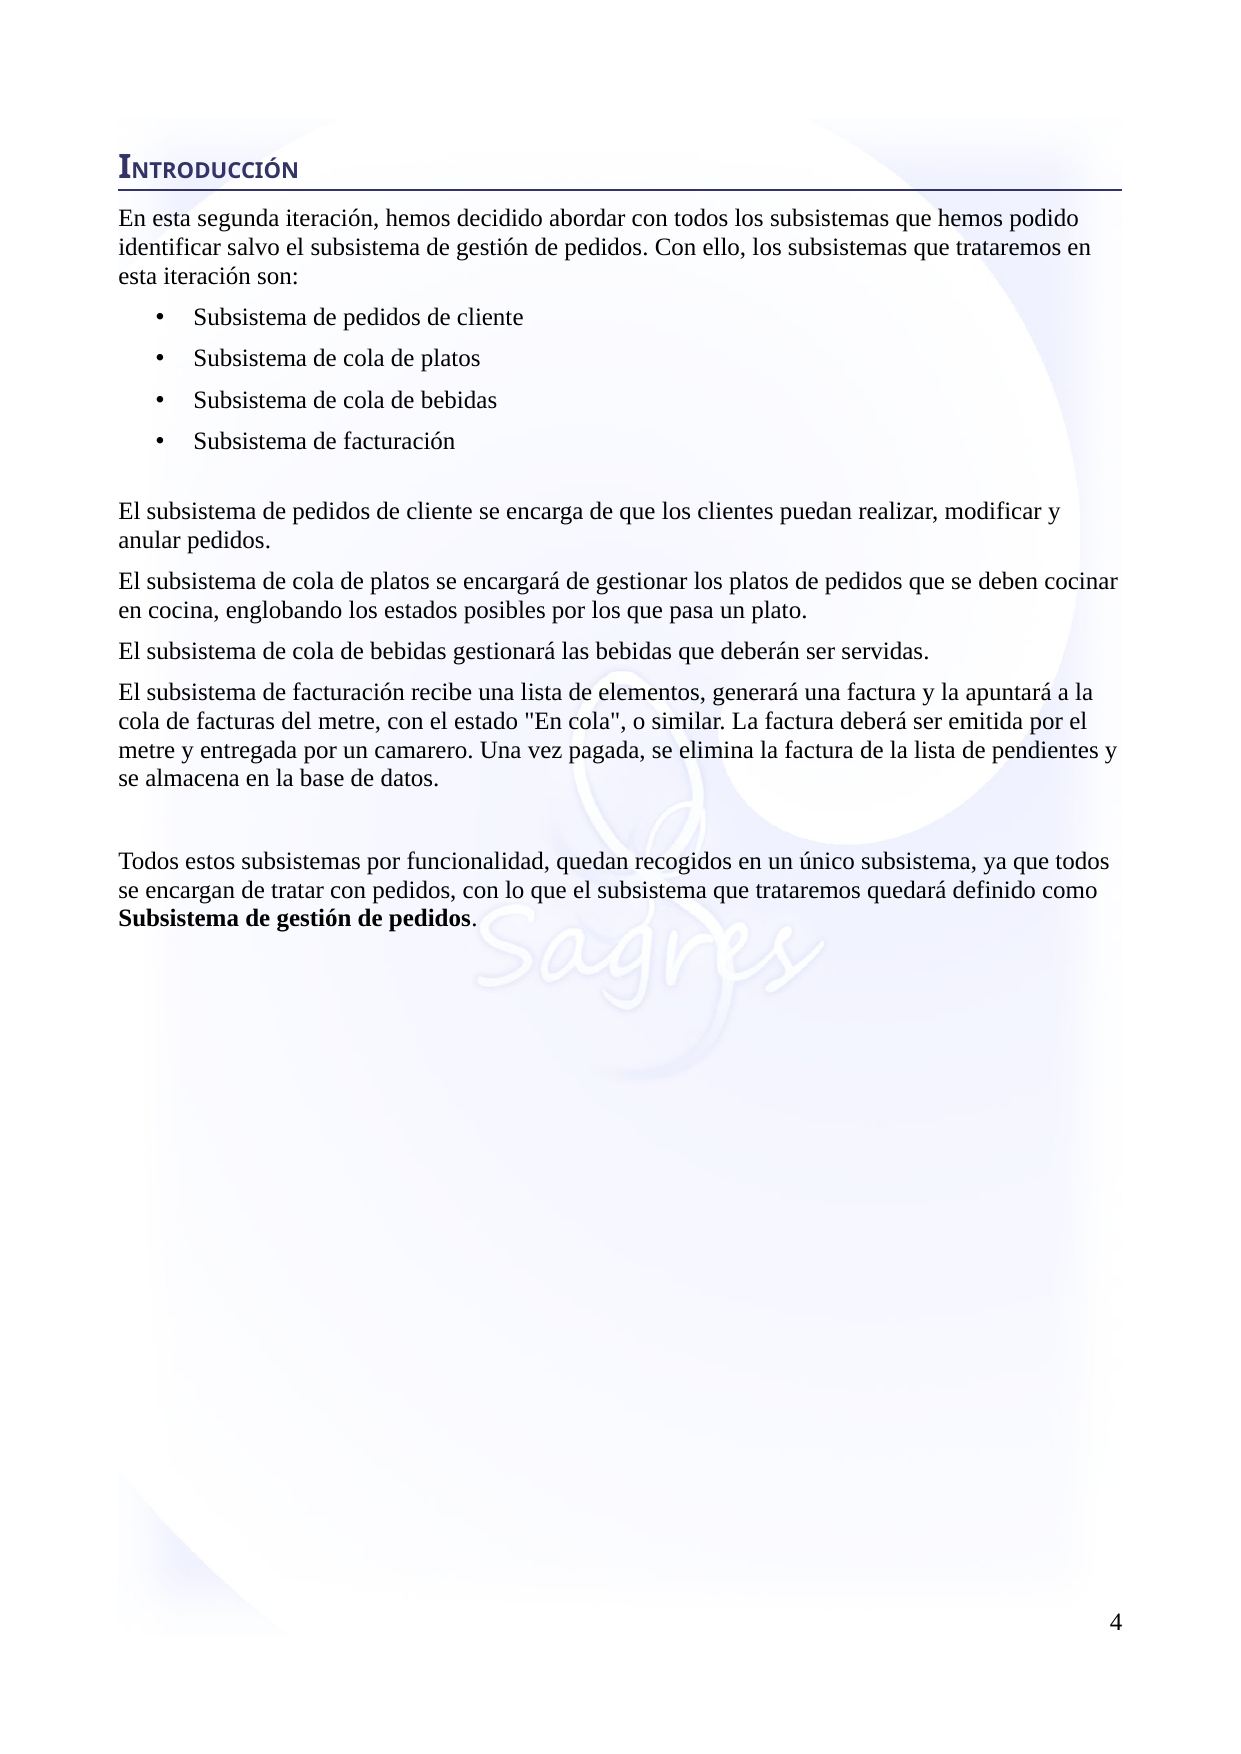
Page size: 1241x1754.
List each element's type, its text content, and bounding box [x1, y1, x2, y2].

list Subsistema de pedidos de cliente [156, 302, 1122, 331]
list Subsistema de cola de bebidas [156, 385, 1122, 413]
text El subsistema de cola de bebidas gestionará las bebidas que deberán ser servidas. [118, 636, 1122, 665]
picture [118, 665, 1122, 677]
picture [118, 623, 1122, 636]
list Subsistema de cola de platos [156, 343, 1122, 372]
text El subsistema de facturación recibe una lista de elementos, generará una factura y la apuntará a la cola de facturas del metre, con el estado "En cola", o similar. La factura deberá ser emitida por el metre y entregada por un camarero. Una vez pagada, se elimina la factura de la lista de pendientes y se almacena en la base de datos. [118, 677, 1122, 792]
picture [118, 792, 1122, 846]
picture [118, 290, 1122, 496]
subtitle Introducción [118, 143, 1122, 189]
picture [118, 553, 1122, 566]
picture [118, 118, 1122, 143]
picture [118, 191, 1122, 203]
text Todos estos subsistemas por funcionalidad, quedan recogidos en un único subsistema, ya que todos se encargan de tratar con pedidos, con lo que el subsistema que trataremos quedará definido como Subsistema de gestión de pedidos. [118, 846, 1122, 932]
text El subsistema de pedidos de cliente se encarga de que los clientes puedan realizar, modificar y anular pedidos. [118, 496, 1122, 553]
list Subsistema de facturación [156, 426, 1122, 455]
picture [118, 932, 1122, 1636]
text El subsistema de cola de platos se encargará de gestionar los platos de pedidos que se deben cocinar en cocina, englobando los estados posibles por los que pasa un plato. [118, 566, 1122, 623]
text En esta segunda iteración, hemos decidido abordar con todos los subsistemas que hemos podido identificar salvo el subsistema de gestión de pedidos. Con ello, los subsistemas que trataremos en esta iteración son: [118, 203, 1122, 290]
